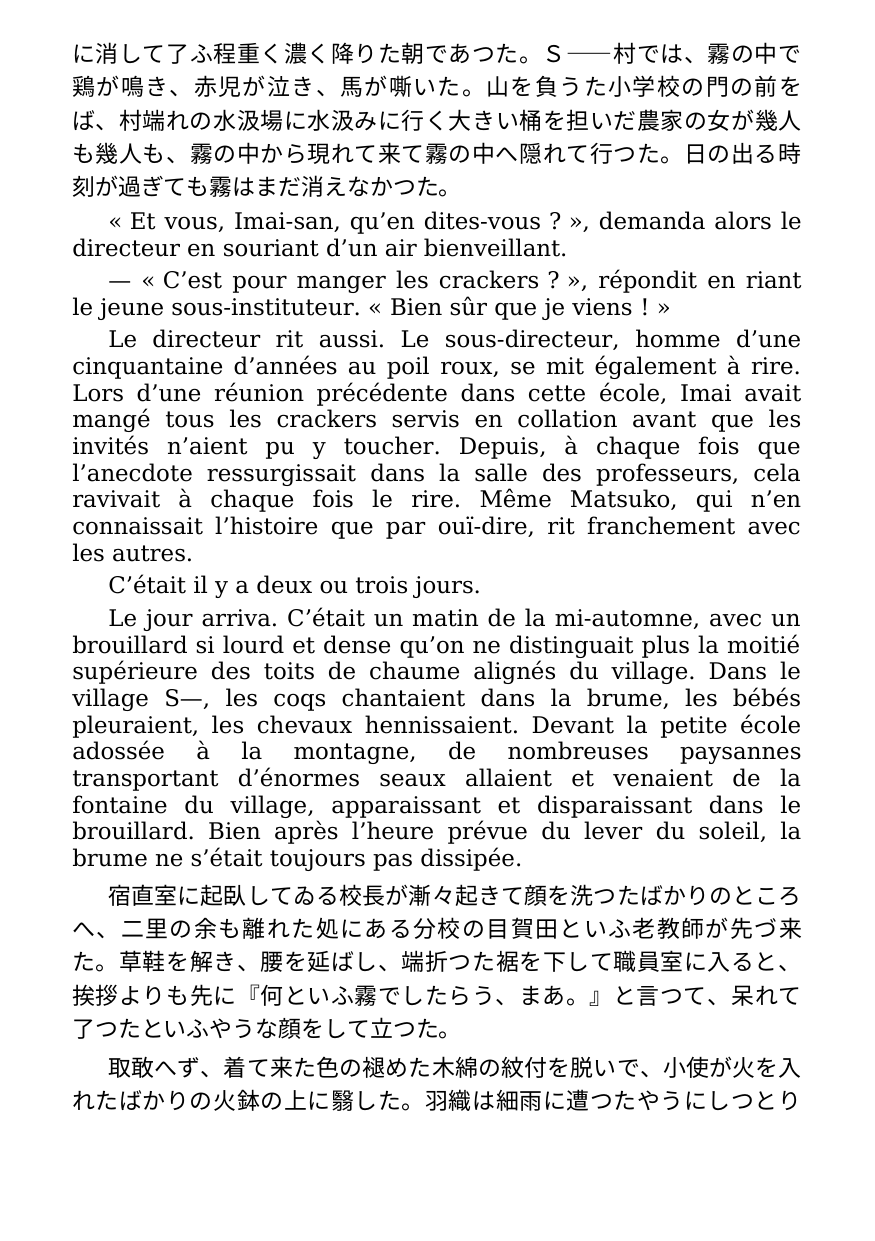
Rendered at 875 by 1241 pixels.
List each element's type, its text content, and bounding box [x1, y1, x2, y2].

text « Et vous, Imai-san, qu’en dites-vous ? », demanda alors le directeur en souriant d’un air bienveillant. [72, 208, 802, 261]
text Le jour arriva. C’était un matin de la mi-automne, avec un brouillard si lourd et dense qu’on ne distinguait plus la moitié supérieure des toits de chaume alignés du village. Dans le village S—, les coqs chantaient dans la brume, les bébés pleuraient, les chevaux hennissaient. Devant la petite école adossée à la montagne, de nombreuses paysannes transportant d’énormes seaux allaient et venaient de la fontaine du village, apparaissant et disparaissant dans le brouillard. Bien après l’heure prévue du lever du soleil, la brume ne s’était toujours pas dissipée. [72, 605, 802, 872]
text に消して了ふ程重く濃く降りた朝であつた。Ｓ――村では、霧の中で鶏が鳴き、赤児が泣き、馬が嘶いた。山を負うた小学校の門の前をば、村端れの水汲場に水汲みに行く大きい桶を担いだ農家の女が幾人も幾人も、霧の中から現れて来て霧の中へ隠れて行つた。日の出る時刻が過ぎても霧はまだ消えなかつた。 [72, 36, 802, 202]
text 取敢へず、着て来た色の褪めた木綿の紋付を脱いで、小使が火を入れたばかりの火鉢の上に翳した。羽織は細雨に遭つたやうにしつとり [72, 1050, 802, 1116]
text 宿直室に起臥してゐる校長が漸々起きて顔を洗つたばかりのところへ、二里の余も離れた処にある分校の目賀田といふ老教師が先づ来た。草鞋を解き、腰を延ばし、端折つた裾を下して職員室に入ると、挨拶よりも先に『何といふ霧でしたらう、まあ。』と言つて、呆れて了つたといふやうな顔をして立つた。 [72, 878, 802, 1044]
text — « C’est pour manger les crackers ? », répondit en riant le jeune sous-instituteur. « Bien sûr que je viens ! » [72, 267, 802, 321]
text C’était il y a deux ou trois jours. [72, 573, 802, 599]
text Le directeur rit aussi. Le sous-directeur, homme d’une cinquantaine d’années au poil roux, se mit également à rire. Lors d’une réunion précédente dans cette école, Imai avait mangé tous les crackers servis en collation avant que les invités n’aient pu y toucher. Depuis, à chaque fois que l’anecdote ressurgissait dans la salle des professeurs, cela ravivait à chaque fois le rire. Même Matsuko, qui n’en connaissait l’histoire que par ouï-dire, rit franchement avec les autres. [72, 327, 802, 567]
